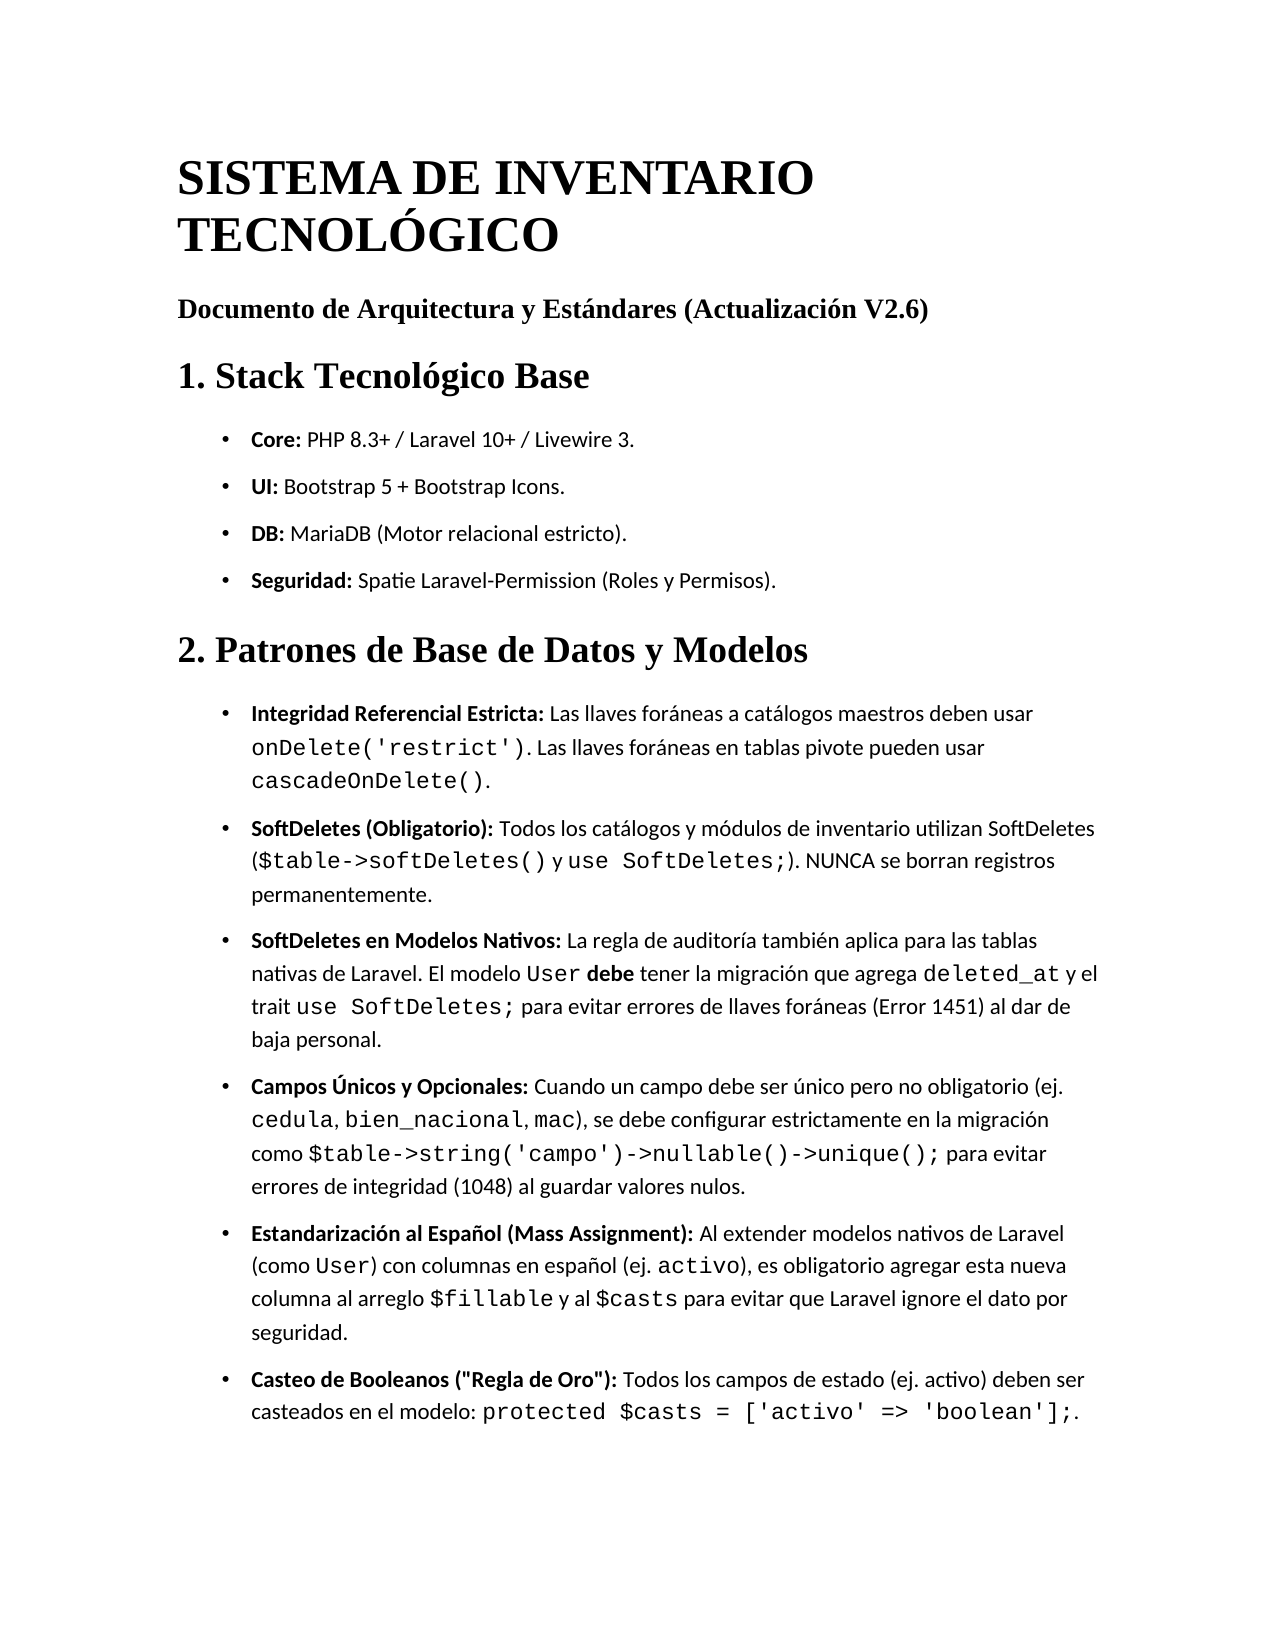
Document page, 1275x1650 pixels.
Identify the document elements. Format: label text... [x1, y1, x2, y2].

list Core: PHP 8.3+ / Laravel 10+ / Livewire 3. [222, 426, 1098, 454]
list Seguridad: Spatie Laravel-Permission (Roles y Permisos). [222, 566, 1098, 594]
list Casteo de Booleanos ("Regla de Oro"): Todos los campos de estado (ej. activo) deben ser casteados en el modelo: protected $casts = ['activo' => 'boolean'];. [222, 1365, 1098, 1426]
subtitle 2. Patrones de Base de Datos y Modelos [177, 627, 1098, 670]
subtitle 1. Stack Tecnológico Base [177, 353, 1098, 396]
subtitle SISTEMA DE INVENTARIO TECNOLÓGICO [177, 148, 1098, 263]
list Campos Únicos y Opcionales: Cuando un campo debe ser único pero no obligatorio (ej. cedula, bien_nacional, mac), se debe configurar estrictamente en la migración como $table->string('campo')->nullable()->unique(); para evitar errores de integridad (1048) al guardar valores nulos. [222, 1072, 1098, 1200]
list Integridad Referencial Estricta: Las llaves foráneas a catálogos maestros deben usar onDelete('restrict'). Las llaves foráneas en tablas pivote pueden usar cascadeOnDelete(). [222, 699, 1098, 795]
subtitle Documento de Arquitectura y Estándares (Actualización V2.6) [177, 292, 1098, 324]
list SoftDeletes en Modelos Nativos: La regla de auditoría también aplica para las tablas nativas de Laravel. El modelo User debe tener la migración que agrega deleted_at y el trait use SoftDeletes; para evitar errores de llaves foráneas (Error 1451) al dar de baja personal. [222, 927, 1098, 1053]
list Estandarización al Español (Mass Assignment): Al extender modelos nativos de Laravel (como User) con columnas en español (ej. activo), es obligatorio agregar esta nueva columna al arreglo $fillable y al $casts para evitar que Laravel ignore el dato por seguridad. [222, 1219, 1098, 1346]
list SoftDeletes (Obligatorio): Todos los catálogos y módulos de inventario utilizan SoftDeletes ($table->softDeletes() y use SoftDeletes;). NUNCA se borran registros permanentemente. [222, 814, 1098, 908]
list UI: Bootstrap 5 + Bootstrap Icons. [222, 472, 1098, 500]
list DB: MariaDB (Motor relacional estricto). [222, 519, 1098, 547]
